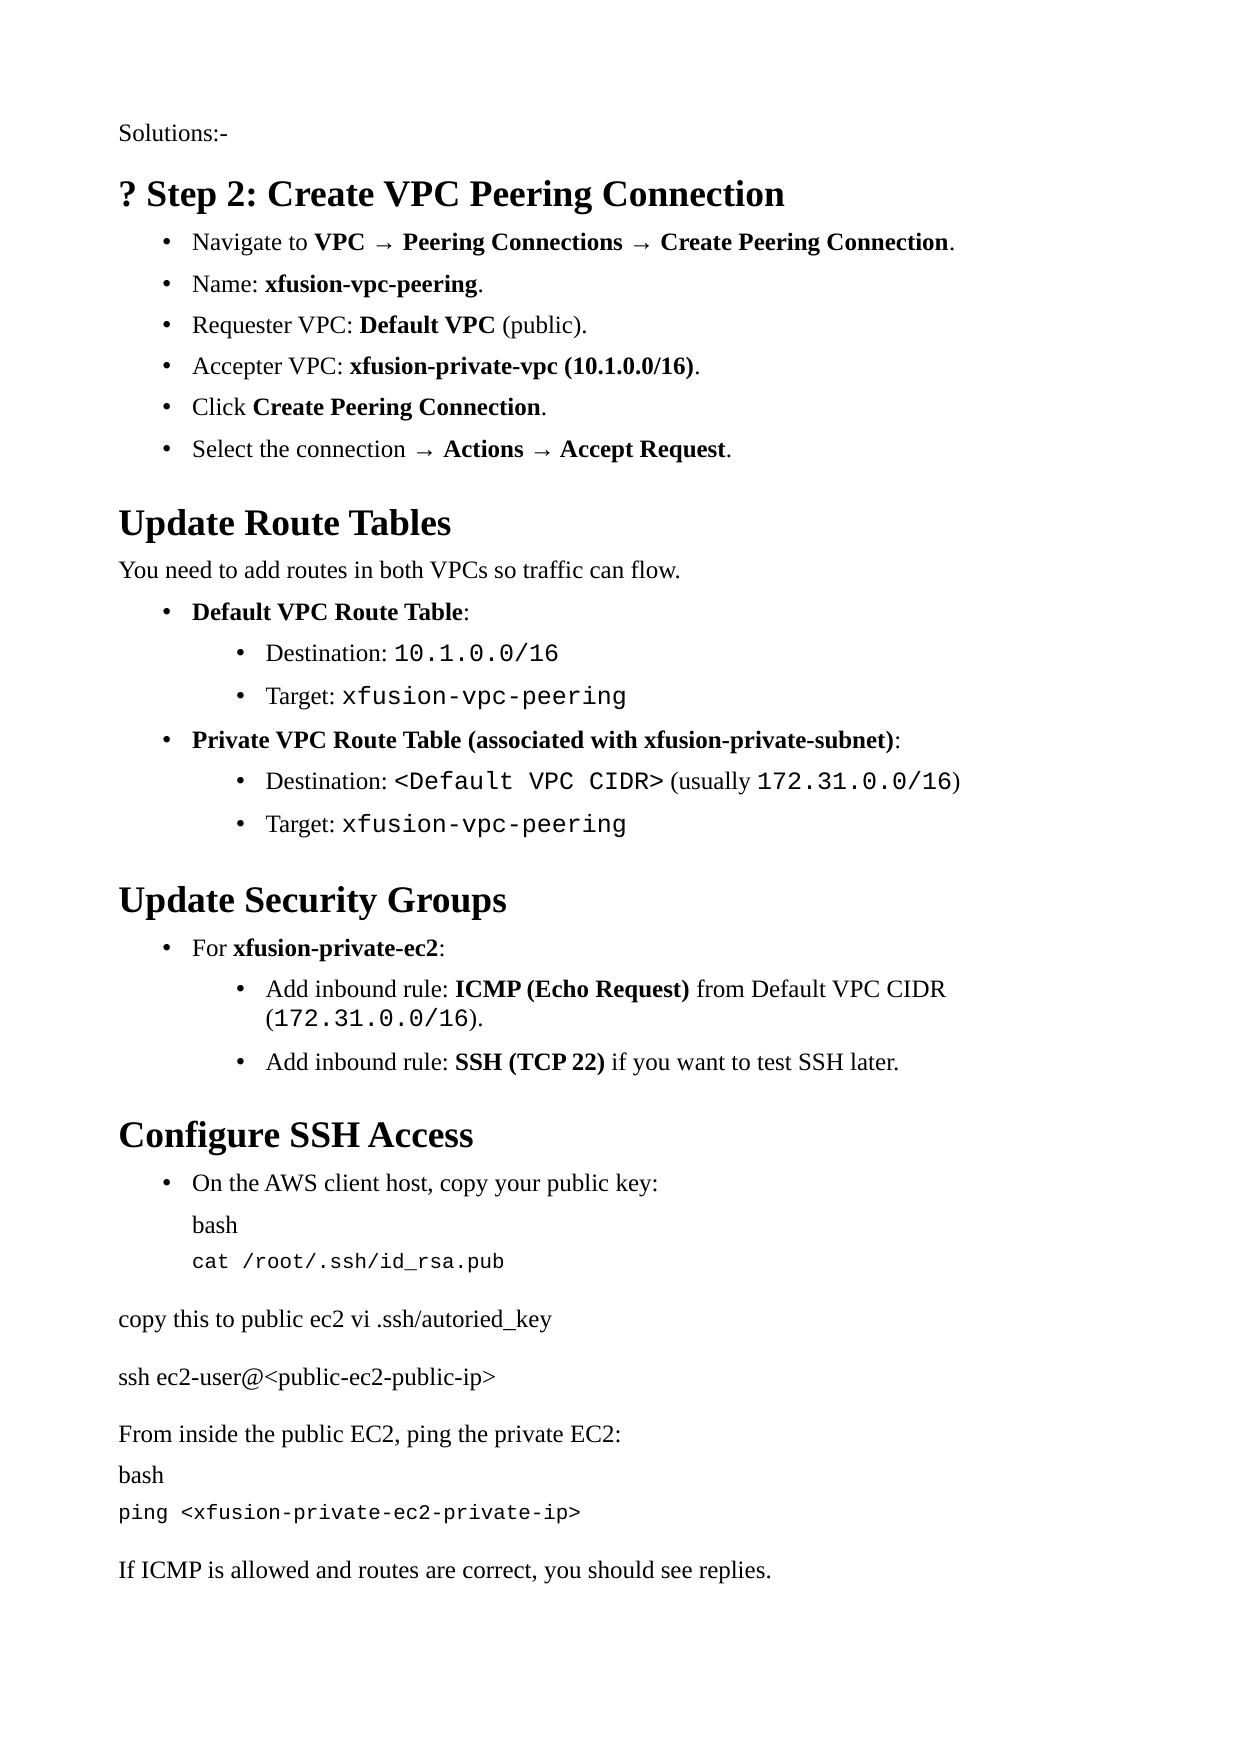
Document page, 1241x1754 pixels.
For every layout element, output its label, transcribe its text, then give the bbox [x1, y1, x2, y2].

list Add inbound rule: SSH (TCP 22) if you want to test SSH later. [236, 1047, 1122, 1075]
list Default VPC Route Table: [162, 597, 1122, 626]
list Click Create Peering Connection. [162, 392, 1122, 421]
list Accepter VPC: xfusion-private-vpc (10.1.0.0/16). [162, 351, 1122, 380]
subtitle Configure SSH Access [118, 1113, 1122, 1156]
text Solutions:- [118, 118, 1122, 147]
list bash [162, 1210, 1122, 1238]
list cat /root/.ssh/id_rsa.pub [162, 1251, 1122, 1275]
list Name: xfusion-vpc-peering. [162, 269, 1122, 297]
list Select the connection → Actions → Accept Request. [162, 434, 1122, 462]
text copy this to public ec2 vi .ssh/autoried_key [118, 1304, 1122, 1333]
list On the AWS client host, copy your public key: [162, 1168, 1122, 1197]
text ping <xfusion-private-ec2-private-ip> [118, 1502, 1122, 1525]
text You need to add routes in both VPCs so traffic can flow. [118, 556, 1122, 584]
text If ICMP is allowed and routes are correct, you should see replies. [118, 1555, 1122, 1583]
list For xfusion-private-ec2: [162, 933, 1122, 962]
list Navigate to VPC → Peering Connections → Create Peering Connection. [162, 227, 1122, 256]
list Requester VPC: Default VPC (public). [162, 310, 1122, 339]
list Target: xfusion-vpc-peering [236, 681, 1122, 712]
text From inside the public EC2, ping the private EC2: [118, 1419, 1122, 1448]
subtitle ? Step 2: Create VPC Peering Connection [118, 172, 1122, 215]
list Private VPC Route Table (associated with xfusion-private-subnet): [162, 725, 1122, 753]
list Destination: <Default VPC CIDR> (usually 172.31.0.0/16) [236, 766, 1122, 797]
text ssh ec2-user@<public-ec2-public-ip> [118, 1362, 1122, 1390]
list Destination: 10.1.0.0/16 [236, 638, 1122, 669]
subtitle Update Security Groups [118, 878, 1122, 921]
list Add inbound rule: ICMP (Echo Request) from Default VPC CIDR (172.31.0.0/16). [236, 974, 1122, 1034]
text bash [118, 1460, 1122, 1489]
list Target: xfusion-vpc-peering [236, 809, 1122, 840]
subtitle Update Route Tables [118, 500, 1122, 543]
